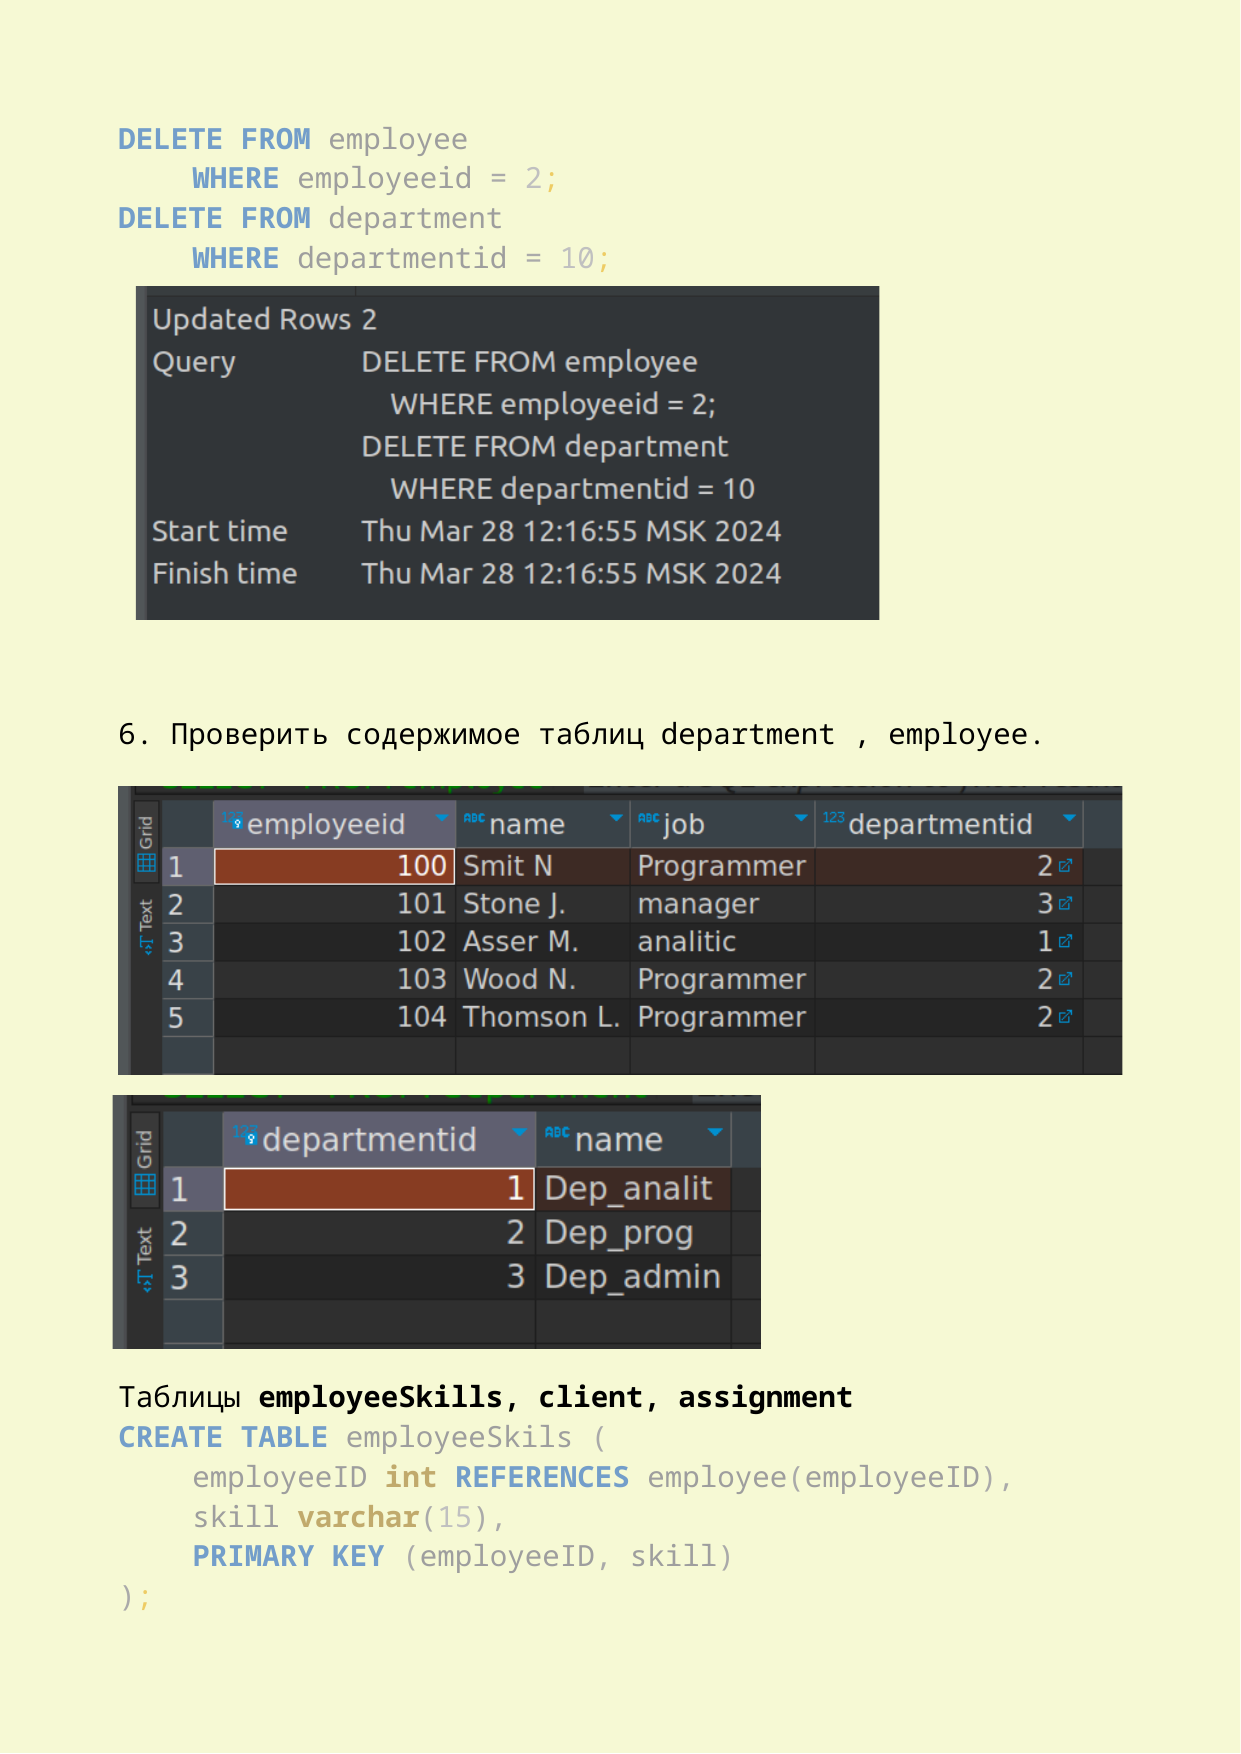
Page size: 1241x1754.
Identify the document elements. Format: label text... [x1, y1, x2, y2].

text WHERE departmentid = 10; [118, 237, 1122, 277]
picture [135, 286, 880, 620]
text WHERE employeeid = 2; [118, 158, 1122, 197]
picture [118, 786, 1123, 1075]
text PRIMARY KEY (employeeID, skill) [118, 1536, 1122, 1575]
text Таблицы employeeSkills, client, assignment [118, 1377, 1122, 1416]
text employeeID int REFERENCES employee(employeeID), [118, 1456, 1122, 1496]
text 6. Проверить содержимое таблиц department , employee. [118, 713, 1122, 753]
picture [112, 1095, 761, 1349]
text CREATE TABLE employeeSkils ( [118, 1416, 1122, 1456]
text skill varchar(15), [118, 1496, 1122, 1536]
text DELETE FROM department [118, 197, 1122, 237]
text DELETE FROM employee [118, 118, 1122, 158]
text ); [118, 1575, 1122, 1615]
